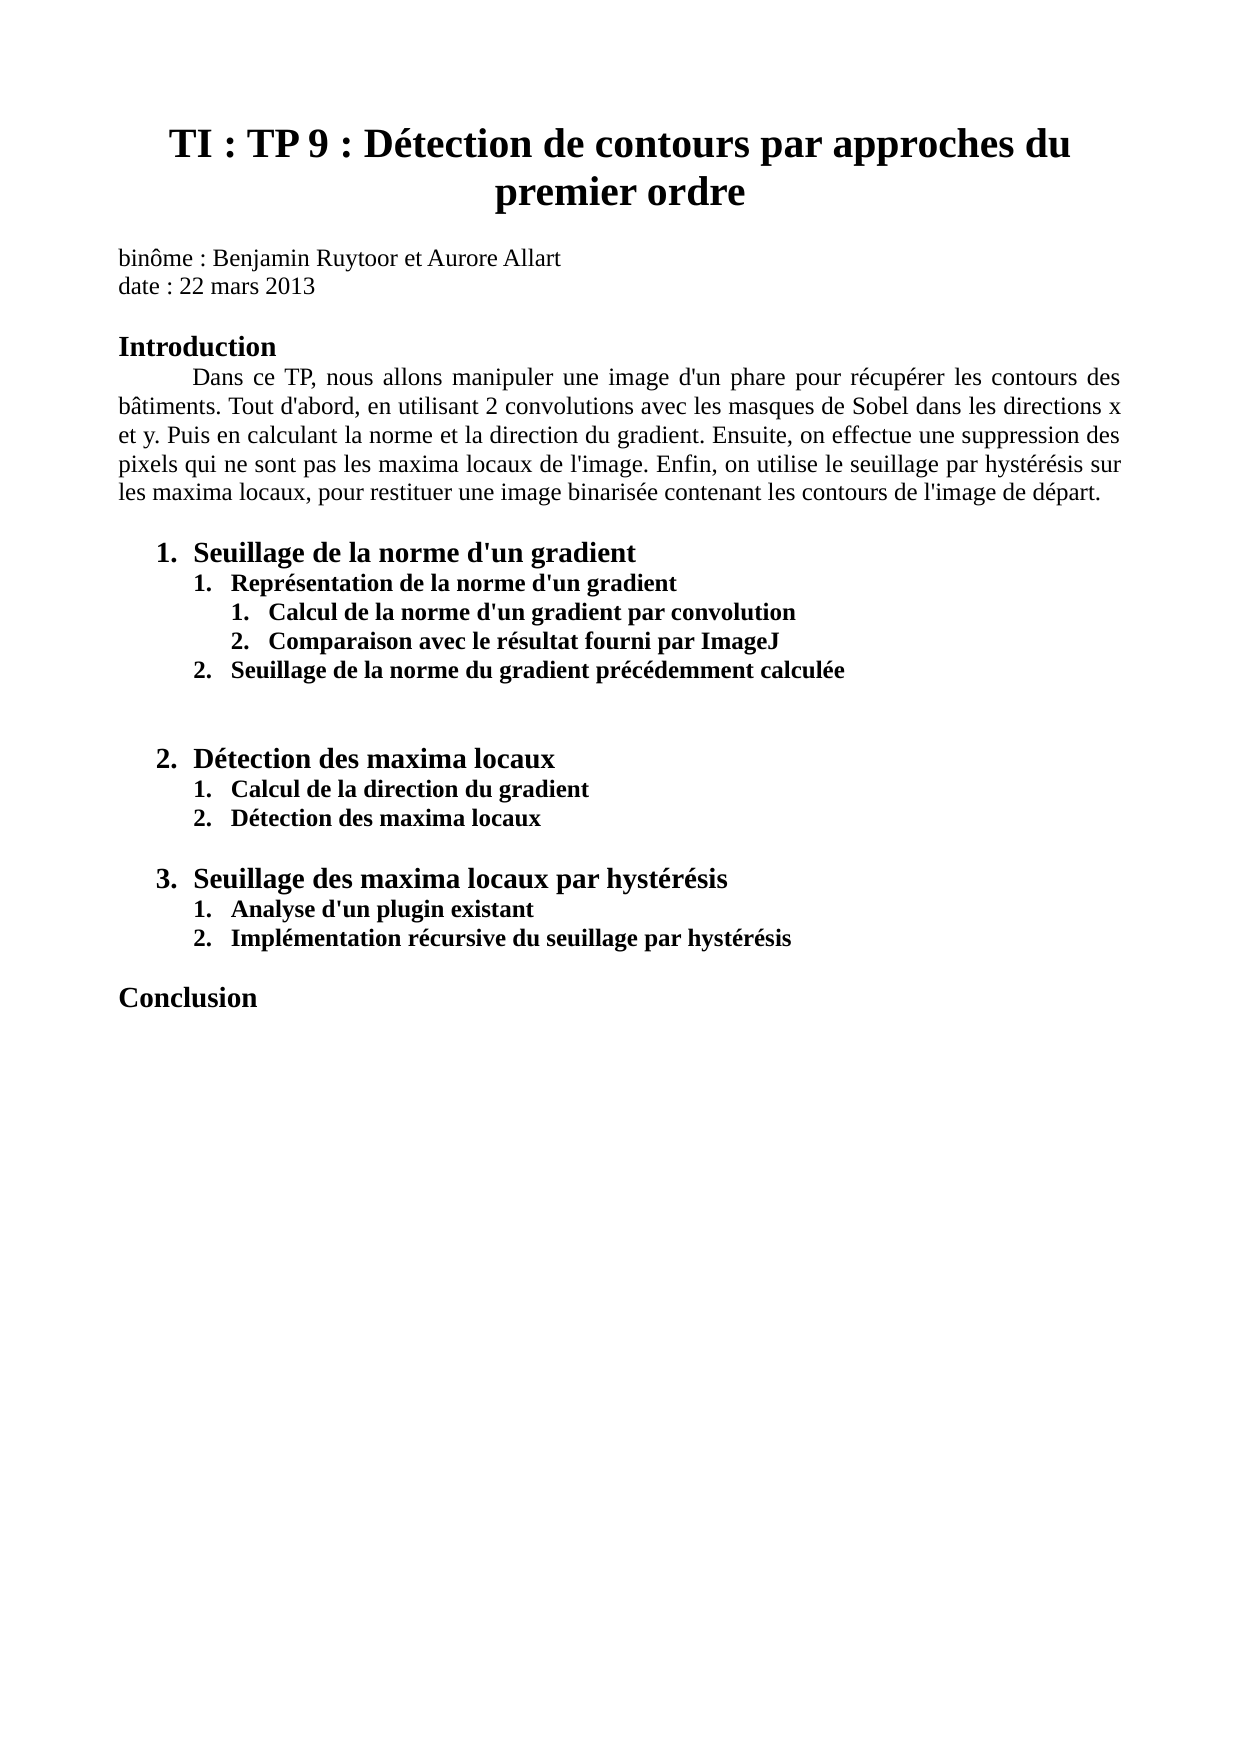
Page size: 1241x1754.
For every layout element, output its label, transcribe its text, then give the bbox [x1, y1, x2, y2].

list Calcul de la norme d'un gradient par convolution [231, 597, 1122, 626]
list Comparaison avec le résultat fourni par ImageJ [231, 626, 1122, 655]
list Implémentation récursive du seuillage par hystérésis [193, 923, 1122, 952]
list Calcul de la direction du gradient [193, 774, 1122, 803]
text TI : TP 9 : Détection de contours par approches du premier ordre [118, 118, 1122, 214]
list Représentation de la norme d'un gradient [193, 568, 1122, 597]
text Conclusion [118, 981, 1122, 1014]
text Introduction [118, 329, 1122, 362]
text Dans ce TP, nous allons manipuler une image d'un phare pour récupérer les contours des bâtiments. Tout d'abord, en utilisant 2 convolutions avec les masques de Sobel dans les directions x et y. Puis en calculant la norme et la direction du gradient. Ensuite, on effectue une suppression des pixels qui ne sont pas les maxima locaux de l'image. Enfin, on utilise le seuillage par hystérésis sur les maxima locaux, pour restituer une image binarisée contenant les contours de l'image de départ. [118, 362, 1122, 506]
list Seuillage de la norme d'un gradient [156, 535, 1122, 568]
list Détection des maxima locaux [156, 741, 1122, 774]
list Analyse d'un plugin existant [193, 894, 1122, 923]
list Seuillage des maxima locaux par hystérésis [156, 861, 1122, 894]
list Seuillage de la norme du gradient précédemment calculée [193, 655, 1122, 683]
text binôme : Benjamin Ruytoor et Aurore Allart [118, 243, 1122, 271]
list Détection des maxima locaux [193, 803, 1122, 832]
text date : 22 mars 2013 [118, 271, 1122, 300]
